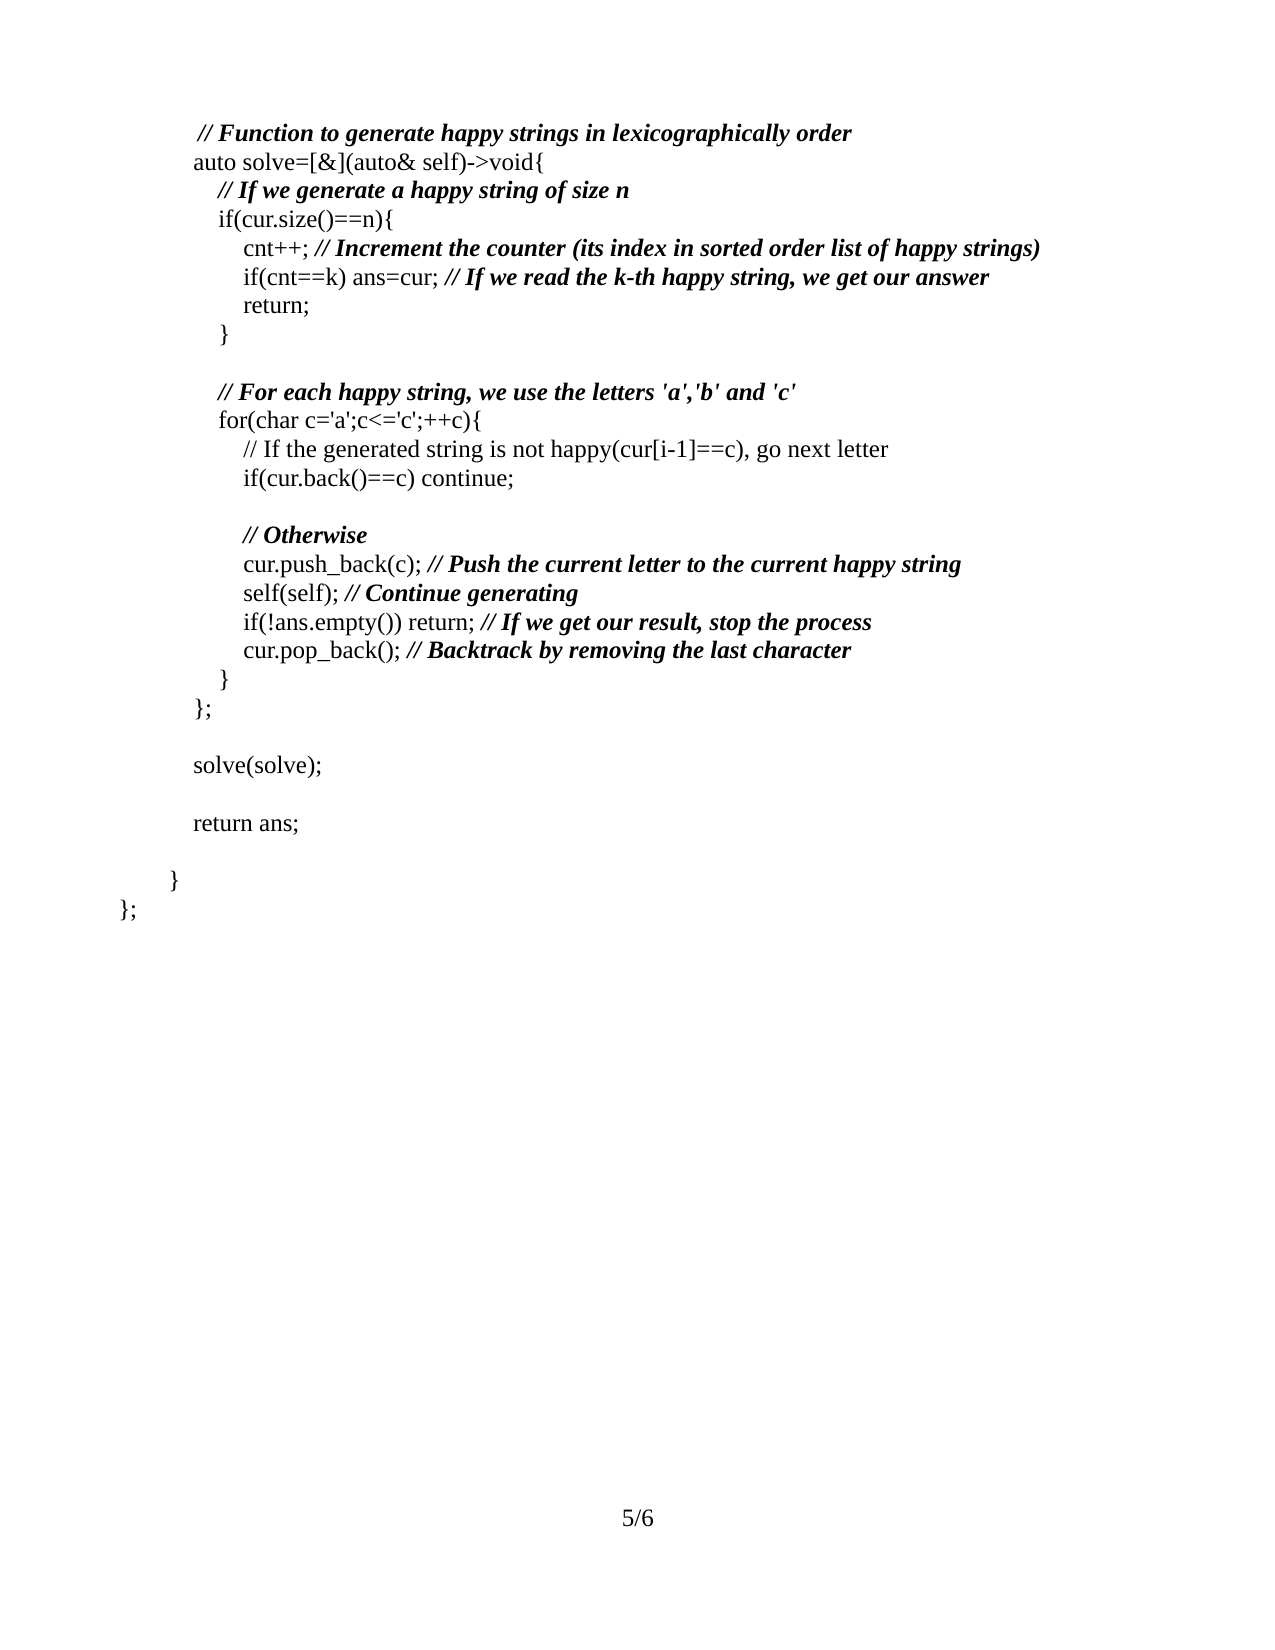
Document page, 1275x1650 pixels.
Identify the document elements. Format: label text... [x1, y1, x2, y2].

text // For each happy string, we use the letters 'a','b' and 'c' [118, 377, 1157, 406]
text for(char c='a';c<='c';++c){ [118, 406, 1157, 434]
text return; [118, 291, 1157, 319]
text // If the generated string is not happy(cur[i-1]==c), go next letter [118, 434, 1157, 463]
text } [118, 319, 1157, 348]
text return ans; [118, 808, 1157, 837]
text cur.push_back(c); // Push the current letter to the current happy string [118, 549, 1157, 578]
text cnt++; // Increment the counter (its index in sorted order list of happy strings) [118, 233, 1157, 262]
text if(cur.size()==n){ [118, 204, 1157, 233]
text // If we generate a happy string of size n [118, 176, 1157, 204]
text } [118, 664, 1157, 693]
text if(cur.back()==c) continue; [118, 463, 1157, 492]
text } [118, 866, 1157, 894]
text }; [118, 894, 1157, 923]
text solve(solve); [118, 751, 1157, 779]
text auto solve=[&](auto& self)->void{ [118, 147, 1157, 176]
text // Function to generate happy strings in lexicographically order [118, 118, 1157, 147]
text self(self); // Continue generating [118, 578, 1157, 607]
text }; [118, 693, 1157, 722]
text if(cnt==k) ans=cur; // If we read the k-th happy string, we get our answer [118, 262, 1157, 291]
text cur.pop_back(); // Backtrack by removing the last character [118, 636, 1157, 664]
text if(!ans.empty()) return; // If we get our result, stop the process [118, 607, 1157, 636]
text // Otherwise [118, 521, 1157, 549]
